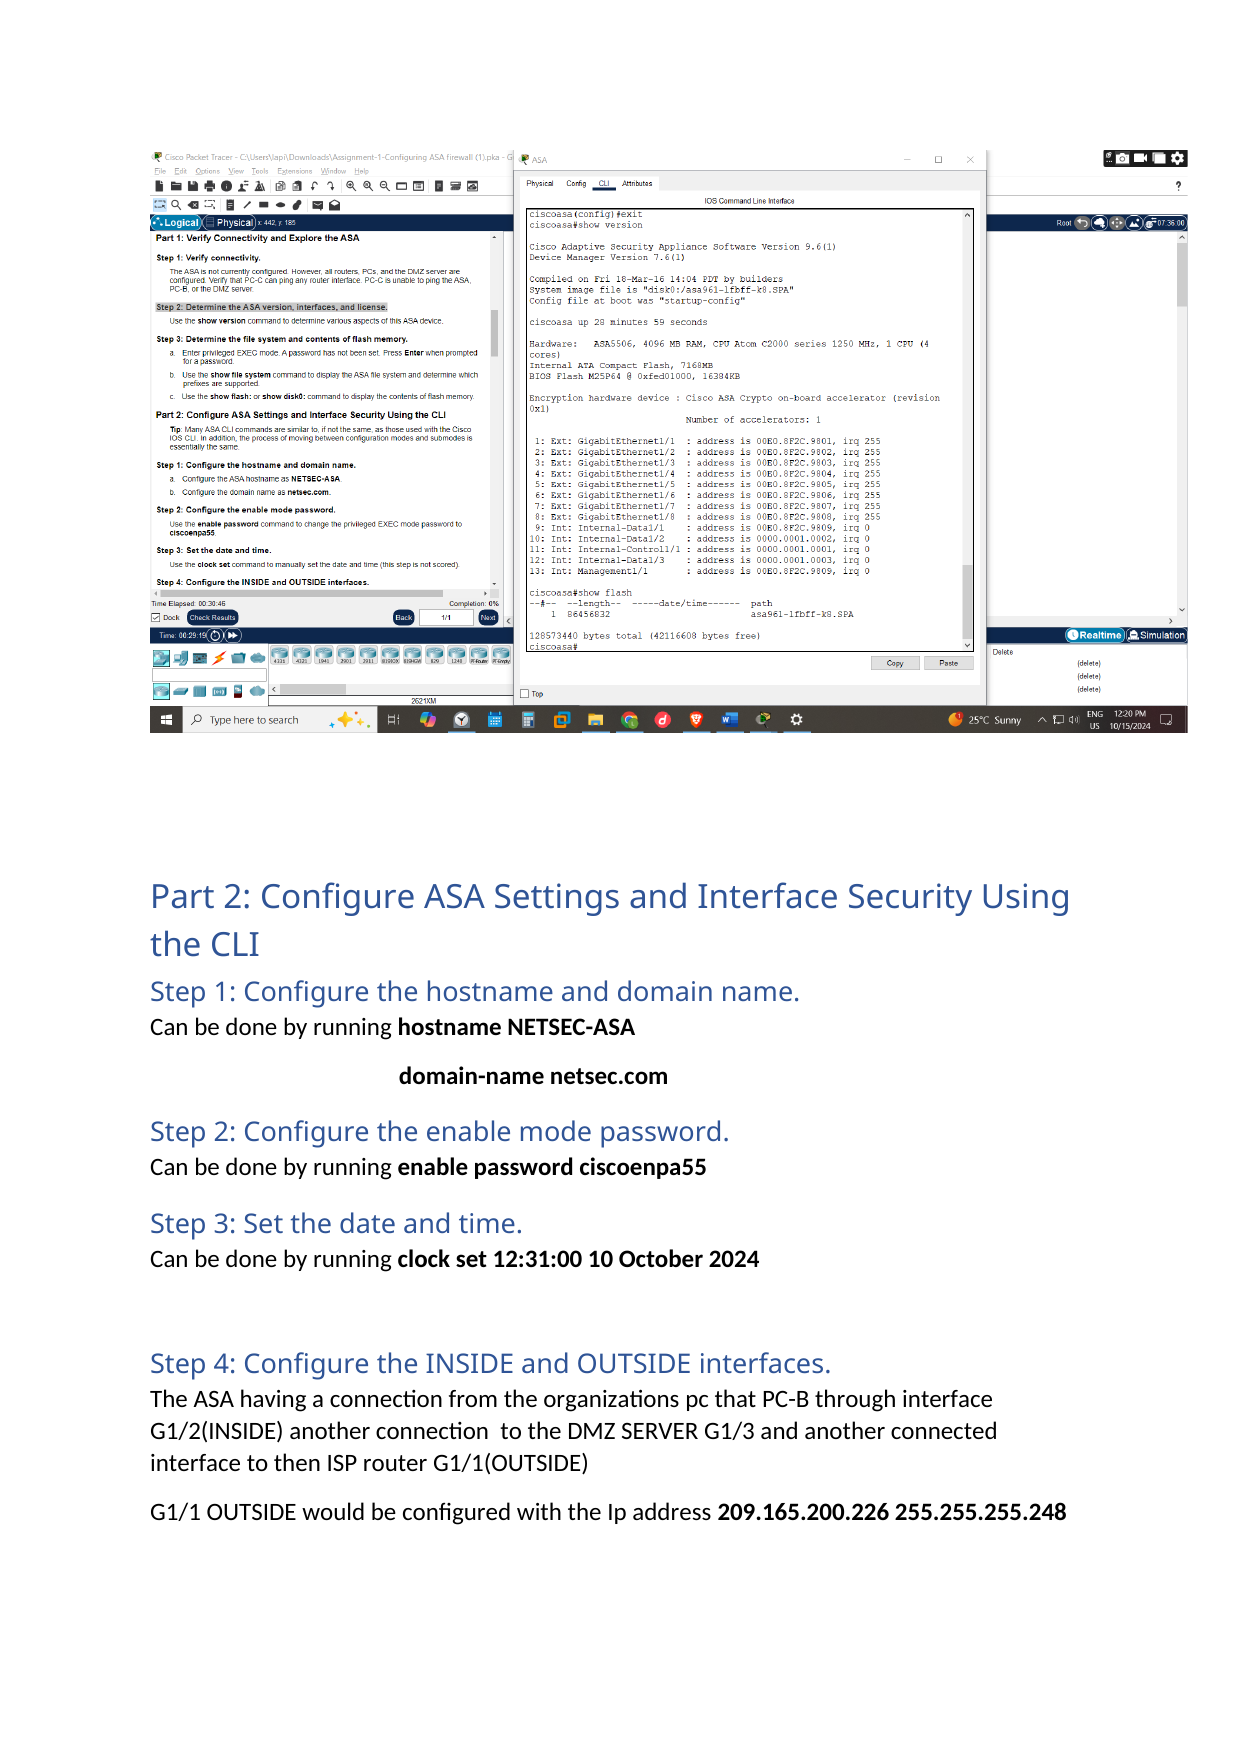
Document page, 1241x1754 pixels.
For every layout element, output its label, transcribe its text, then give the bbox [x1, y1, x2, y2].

subtitle Step 3: Set the date and time. [150, 1204, 1090, 1241]
text The ASA having a connection from the organizations pc that PC-B through interface G1/2(INSIDE) another connection to the DMZ SERVER G1/3 and another connected interface to then ISP router G1/1(OUTSIDE) [150, 1383, 1090, 1477]
text Can be done by running hostname NETSEC-ASA [150, 1011, 1090, 1042]
text G1/1 OUTSIDE would be configured with the Ip address 209.165.200.226 255.255.255.248 [150, 1496, 1090, 1526]
subtitle Step 4: Configure the INSIDE and OUTSIDE interfaces. [150, 1344, 1090, 1381]
subtitle Part 2: Configure ASA Settings and Interface Security Using the CLI [150, 873, 1090, 966]
subtitle Step 1: Configure the hostname and domain name. [150, 973, 1090, 1009]
subtitle Step 2: Configure the enable mode password. [150, 1113, 1090, 1150]
text domain-name netsec.com [150, 1060, 1090, 1091]
text Can be done by running enable password ciscoenpa55 [150, 1151, 1090, 1182]
text Can be done by running clock set 12:31:00 10 October 2024 [150, 1243, 1090, 1273]
